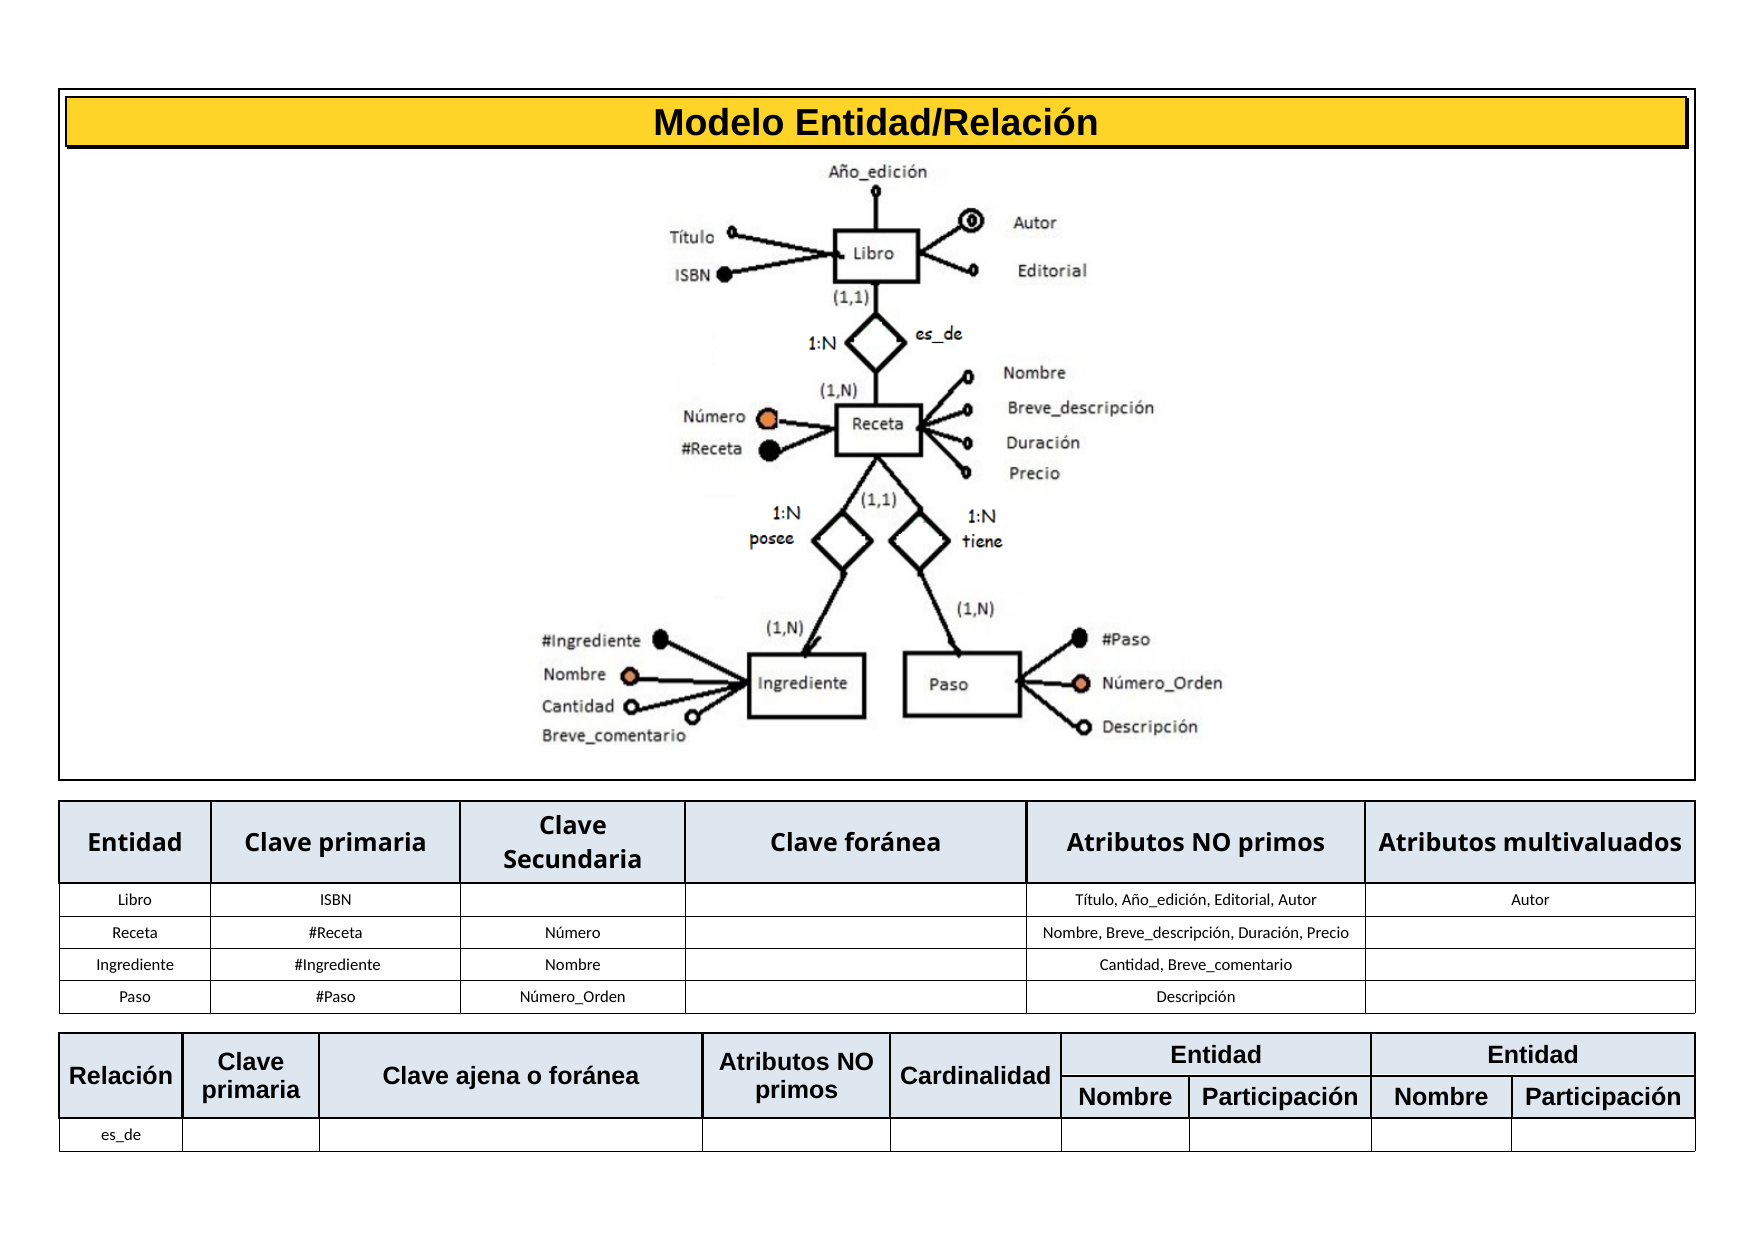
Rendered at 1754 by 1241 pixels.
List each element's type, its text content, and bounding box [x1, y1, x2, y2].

table_cell Título, Año_edición, Editorial, Autor [1027, 884, 1365, 916]
table_header Atributos NO primos [704, 1034, 889, 1117]
table_header Relación [60, 1034, 181, 1117]
table_cell Número_Orden [461, 981, 685, 1012]
table_cell Libro [60, 884, 210, 916]
table_cell [461, 884, 685, 916]
table_cell Nombre [1062, 1077, 1188, 1117]
table_cell [686, 917, 1026, 948]
table_cell [60, 155, 1694, 779]
table_cell Nombre [1372, 1077, 1511, 1117]
table_cell Ingrediente [60, 949, 210, 980]
table_header Entidad [1062, 1034, 1370, 1074]
table_cell #Paso [211, 981, 460, 1012]
table_cell Receta [60, 917, 210, 948]
table_cell #Receta [211, 917, 460, 948]
table_cell [703, 1119, 890, 1151]
table_cell [686, 884, 1026, 916]
table_cell Participación [1190, 1077, 1370, 1117]
table_header Clave ajena o foránea [320, 1034, 701, 1117]
table_cell [1512, 1119, 1695, 1151]
table_header Atributos NO primos [1028, 802, 1364, 882]
table_cell Cantidad, Breve_comentario [1027, 949, 1365, 980]
table_cell [1062, 1119, 1189, 1151]
table_header Clave primaria [184, 1034, 318, 1117]
table_header Atributos multivaluados [1366, 802, 1694, 882]
table_cell [1366, 949, 1695, 980]
table_cell Número [461, 917, 685, 948]
table_header Modelo Entidad/Relación [60, 90, 1694, 155]
table_cell #Ingrediente [211, 949, 460, 980]
table_cell ISBN [211, 884, 460, 916]
table_cell [891, 1119, 1061, 1151]
table_cell [320, 1119, 702, 1151]
table_cell Descripción [1027, 981, 1365, 1012]
table_cell Paso [60, 981, 210, 1012]
table_cell [1366, 981, 1695, 1012]
table_cell Participación [1513, 1077, 1694, 1117]
table_cell [1372, 1119, 1511, 1151]
table_header Clave Secundaria [461, 802, 684, 882]
table_cell Nombre [461, 949, 685, 980]
table_cell [1366, 917, 1695, 948]
table_cell [183, 1119, 319, 1151]
table_cell [1190, 1119, 1371, 1151]
table_cell Nombre, Breve_descripción, Duración, Precio [1027, 917, 1365, 948]
table_cell es_de [60, 1119, 182, 1151]
table_cell [686, 981, 1026, 1012]
table_cell Autor [1366, 884, 1695, 916]
table_header Entidad [60, 802, 210, 882]
table_header Cardinalidad [891, 1034, 1060, 1117]
table_header Clave foránea [686, 802, 1025, 882]
table_header Entidad [1372, 1034, 1694, 1074]
table_cell [686, 949, 1026, 980]
table_header Clave primaria [212, 802, 459, 882]
